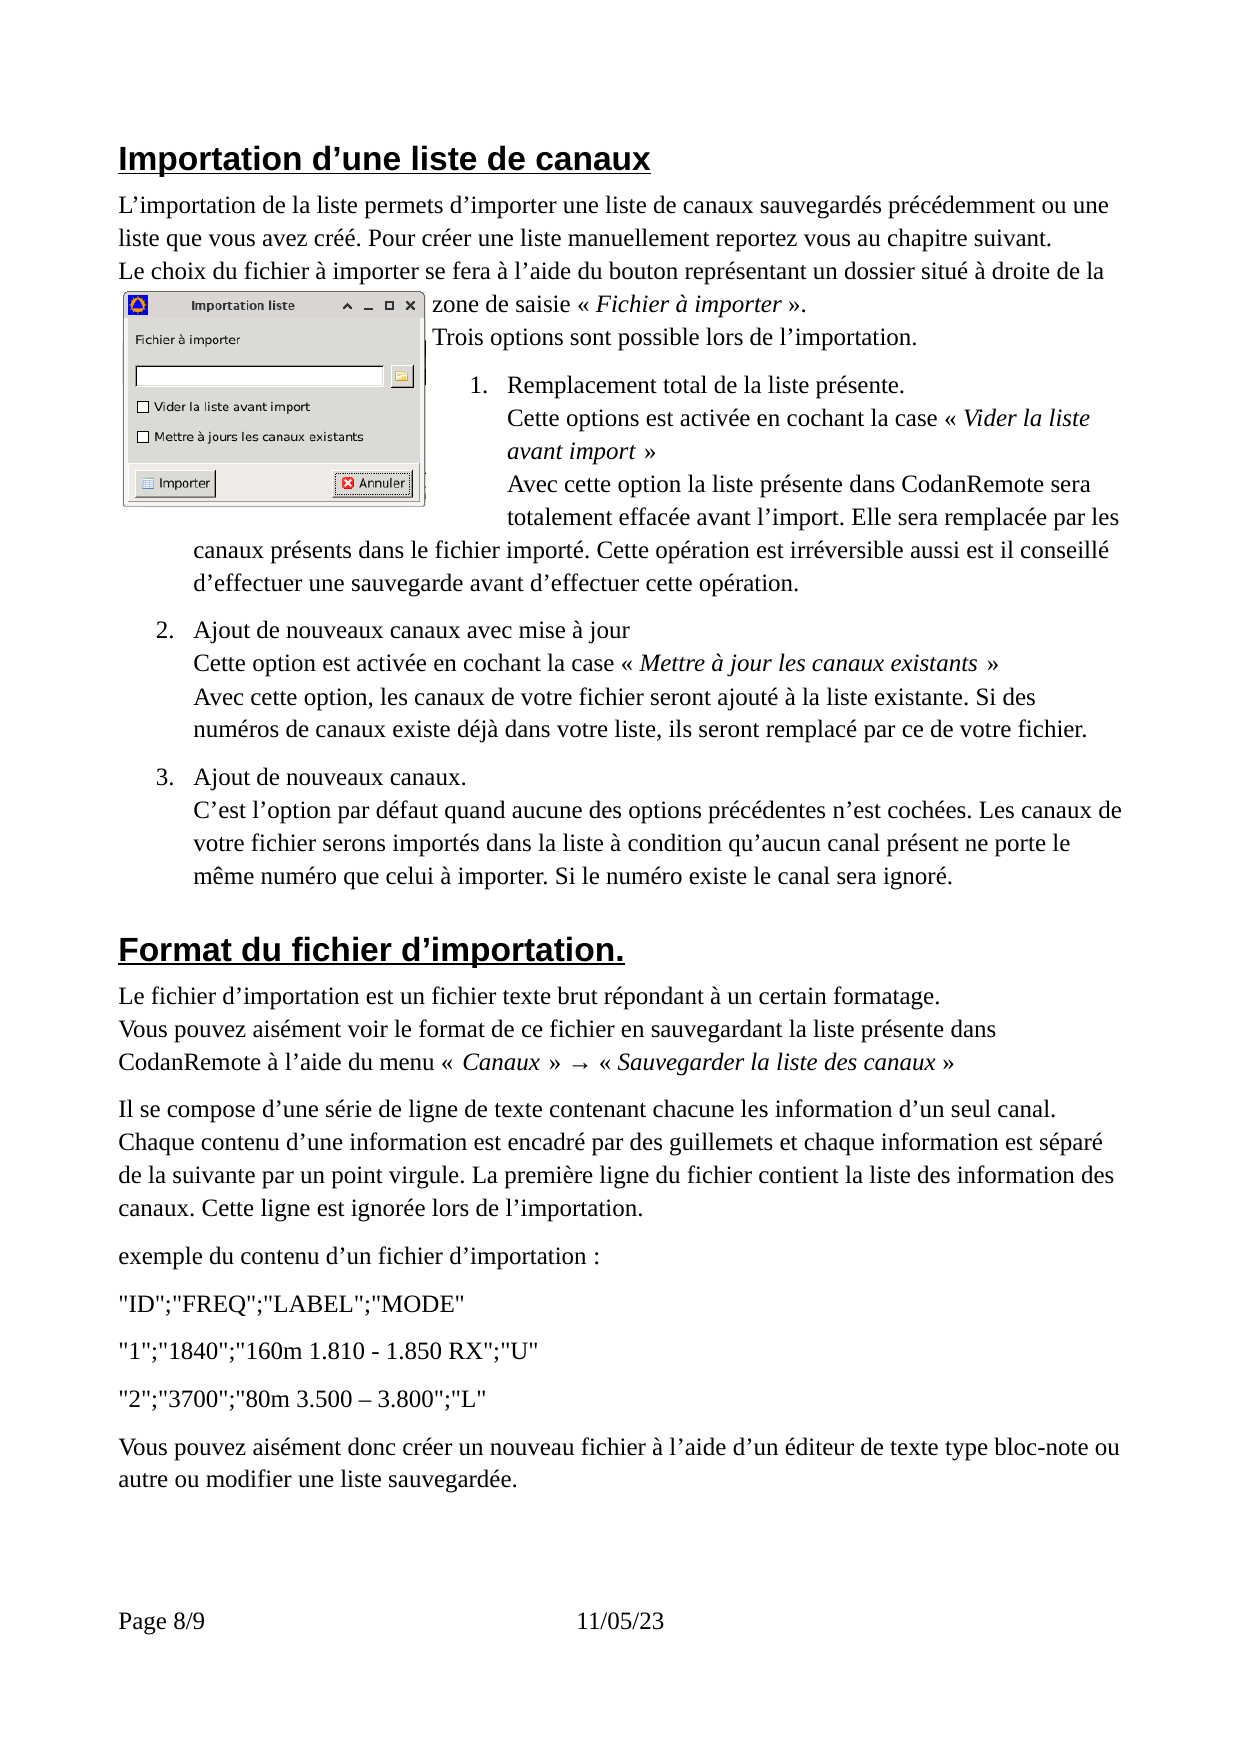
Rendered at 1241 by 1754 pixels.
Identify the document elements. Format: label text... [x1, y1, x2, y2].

picture [122, 291, 426, 507]
list Remplacement total de la liste présente. Cette options est activée en cochant la case « Vider la liste avant import » Avec cette option la liste présente dans CodanRemote sera totalement effacée avant l’import. Elle sera remplacée par les canaux présents dans le fichier importé. Cette opération est irréversible aussi est il conseillé d’effectuer une sauvegarde avant d’effectuer cette opération. [156, 370, 1122, 597]
text "ID";"FREQ";"LABEL";"MODE" [118, 1289, 1122, 1317]
text Le fichier d’importation est un fichier texte brut répondant à un certain formatage. Vous pouvez aisément voir le format de ce fichier en sauvegardant la liste présente dans CodanRemote à l’aide du menu « Canaux » → « Sauvegarder la liste des canaux » [118, 981, 1122, 1076]
text exemple du contenu d’un fichier d’importation : [118, 1241, 1122, 1270]
text Il se compose d’une série de ligne de texte contenant chacune les information d’un seul canal. Chaque contenu d’une information est encadré par des guillemets et chaque information est séparé de la suivante par un point virgule. La première ligne du fichier contient la liste des information des canaux. Cette ligne est ignorée lors de l’importation. [118, 1094, 1122, 1222]
list Ajout de nouveaux canaux. C’est l’option par défaut quand aucune des options précédentes n’est cochées. Les canaux de votre fichier serons importés dans la liste à condition qu’aucun canal présent ne porte le même numéro que celui à importer. Si le numéro existe le canal sera ignoré. [156, 762, 1122, 890]
list Ajout de nouveaux canaux avec mise à jour Cette option est activée en cochant la case « Mettre à jour les canaux existants » Avec cette option, les canaux de votre fichier seront ajouté à la liste existante. Si des numéros de canaux existe déjà dans votre liste, ils seront remplacé par ce de votre fichier. [156, 616, 1122, 743]
subtitle Importation d’une liste de canaux [118, 139, 1122, 178]
text Vous pouvez aisément donc créer un nouveau fichier à l’aide d’un éditeur de texte type bloc-note ou autre ou modifier une liste sauvegardée. [118, 1432, 1122, 1493]
text L’importation de la liste permets d’importer une liste de canaux sauvegardés précédemment ou une liste que vous avez créé. Pour créer une liste manuellement reportez vous au chapitre suivant. Le choix du fichier à importer se fera à l’aide du bouton représentant un dossier situé à droite de la zone de saisie « Fichier à importer ». Trois options sont possible lors de l’importation. [118, 190, 1122, 351]
text "2";"3700";"80m 3.500 – 3.800";"L" [118, 1384, 1122, 1413]
text "1";"1840";"160m 1.810 - 1.850 RX";"U" [118, 1336, 1122, 1365]
subtitle Format du fichier d’importation. [118, 930, 1122, 968]
